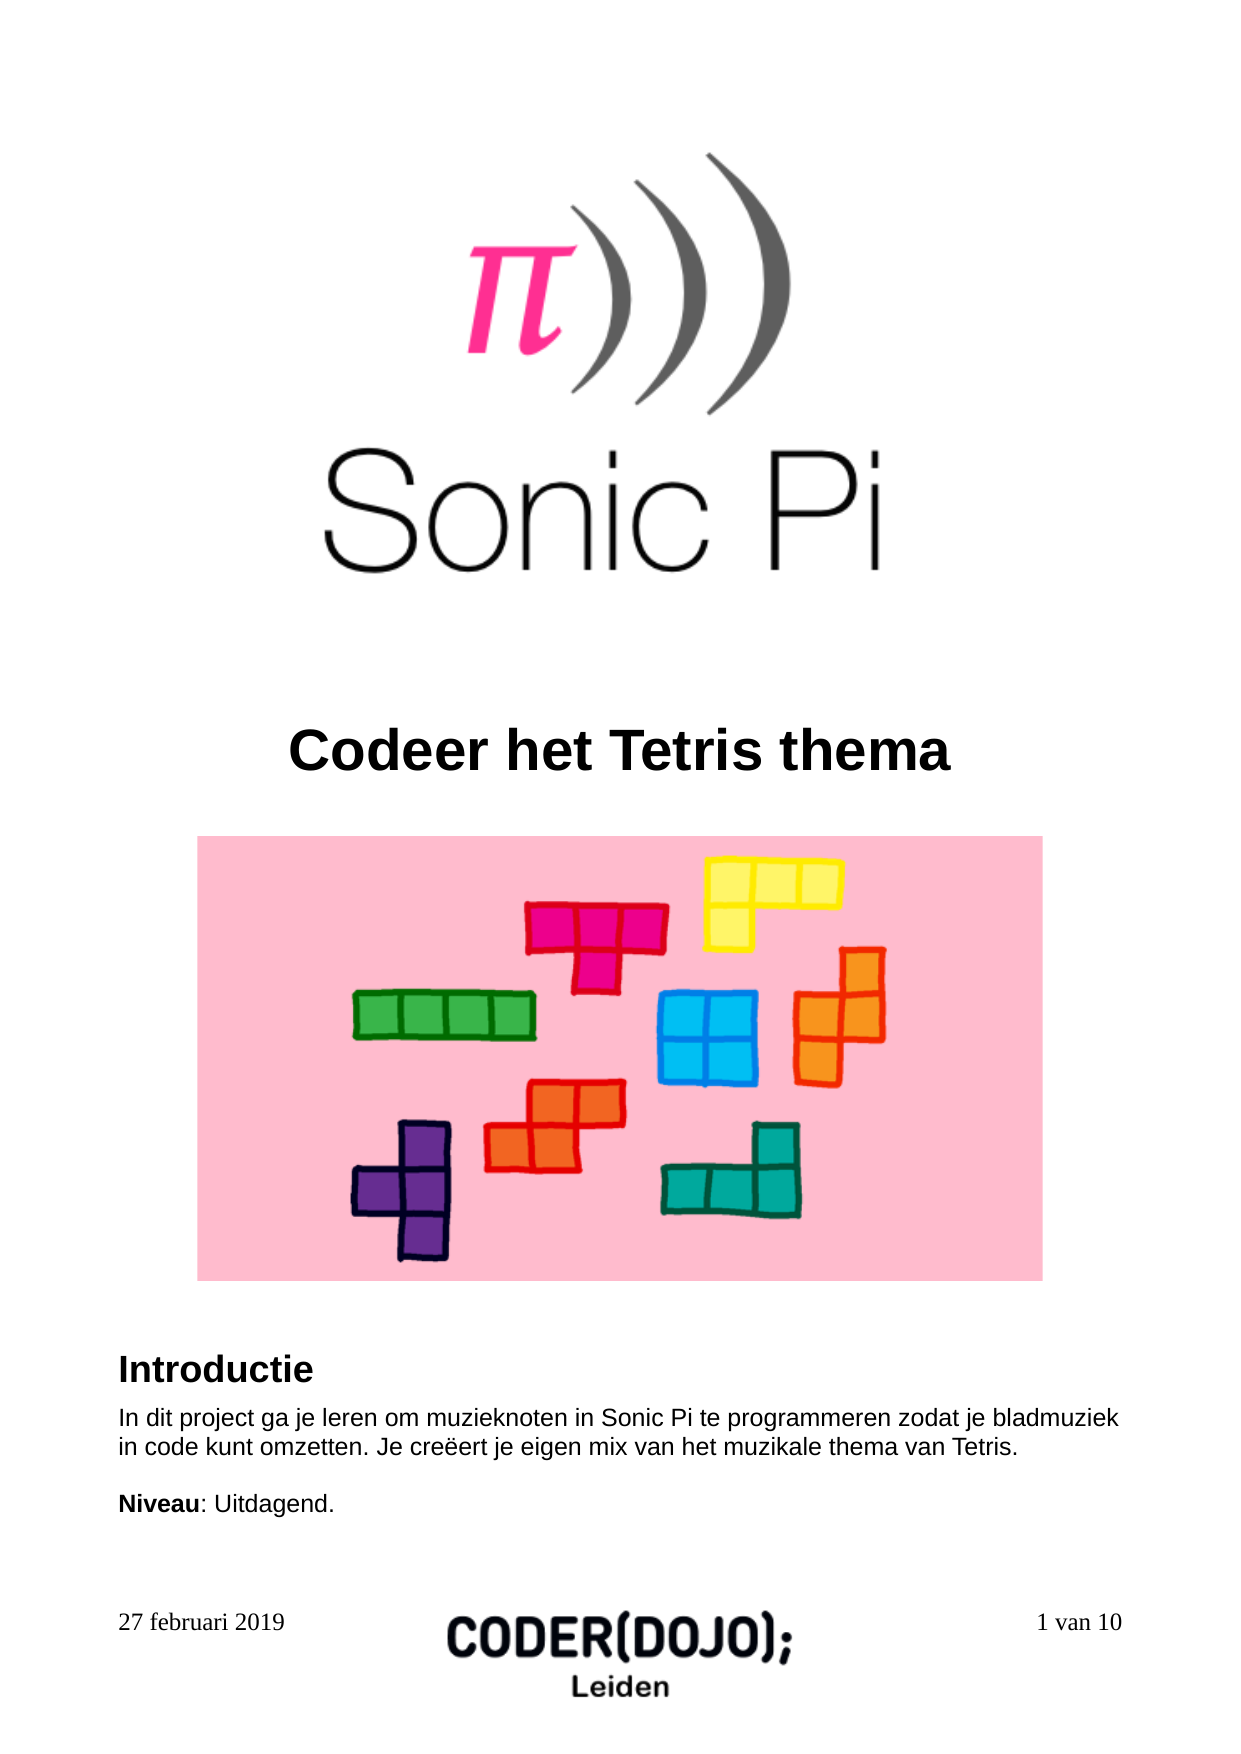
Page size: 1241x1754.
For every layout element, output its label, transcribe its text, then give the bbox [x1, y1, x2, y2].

subtitle Introductie [118, 1347, 1122, 1390]
picture [231, 118, 1010, 612]
text In dit project ga je leren om muzieknoten in Sonic Pi te programmeren zodat je bladmuziek in code kunt omzetten. Je creëert je eigen mix van het muzikale thema van Tetris. [118, 1403, 1122, 1460]
picture [445, 1608, 795, 1700]
title Codeer het Tetris thema [118, 716, 1122, 783]
picture [197, 836, 1043, 1281]
text Niveau: Uitdagend. [118, 1489, 1122, 1518]
